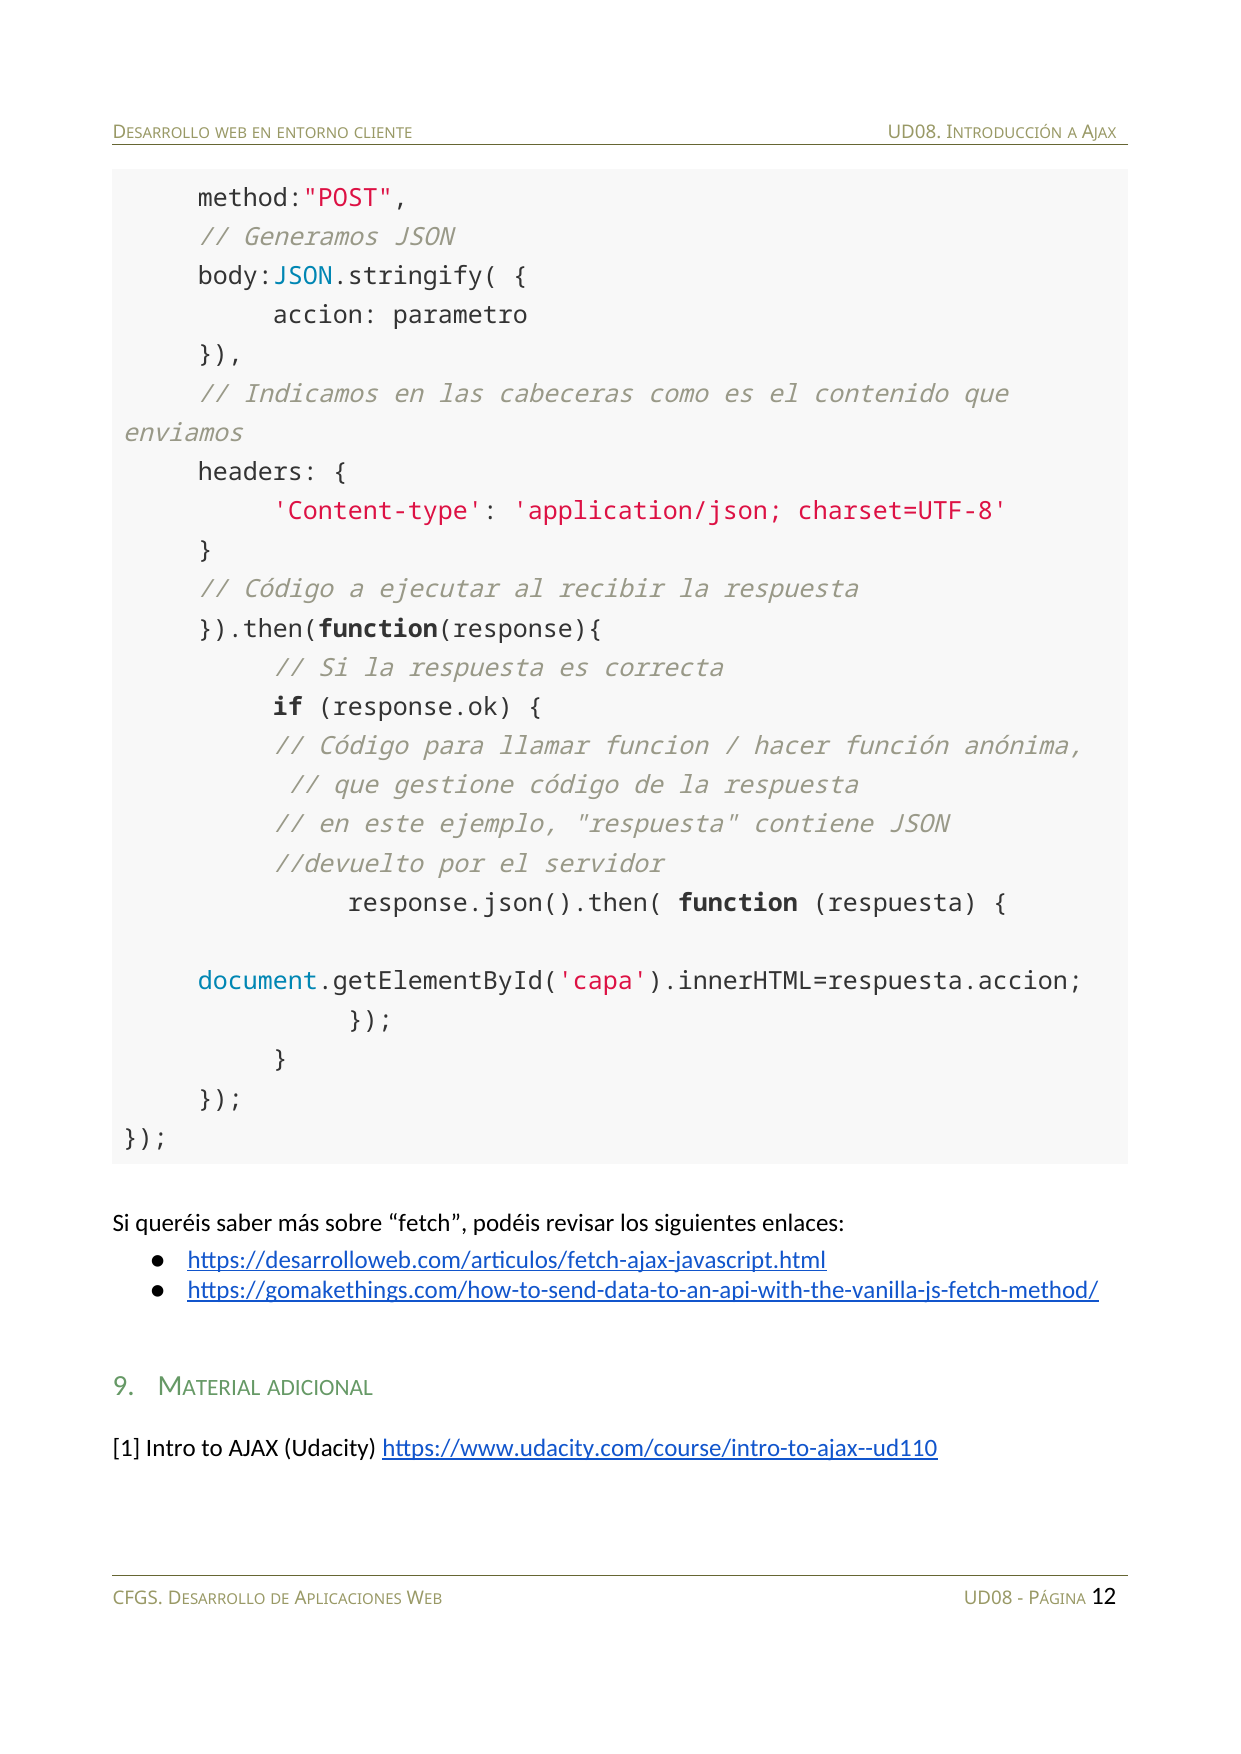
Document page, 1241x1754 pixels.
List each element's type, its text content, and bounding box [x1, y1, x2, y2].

list https://gomakethings.com/how-to-send-data-to-an-api-with-the-vanilla-js-fetch-method/ [150, 1274, 1128, 1305]
text [1] Intro to AJAX (Udacity) https://www.udacity.com/course/intro-to-ajax--ud110 [112, 1432, 1128, 1463]
subtitle Material adicional [112, 1367, 1128, 1402]
table_header method:"POST", // Generamos JSON body:JSON.stringify( { accion: parametro }), // Indicamos en las cabeceras como es el contenido que enviamos headers: { 'Content-type': 'application/json; charset=UTF-8' } // Código a ejecutar al recibir la respuesta }).then(function(response){ // Si la respuesta es correcta if (response.ok) { // Código para llamar funcion / hacer función anónima, // que gestione código de la respuesta // en este ejemplo, "respuesta" contiene JSON //devuelto por el servidor response.json().then( function (respuesta) { document.getElementById('capa').innerHTML=respuesta.accion; }); } }); }); [112, 169, 1128, 1164]
text Si queréis saber más sobre “fetch”, podéis revisar los siguientes enlaces: [112, 1207, 1128, 1237]
list https://desarrolloweb.com/articulos/fetch-ajax-javascript.html [150, 1244, 1128, 1274]
